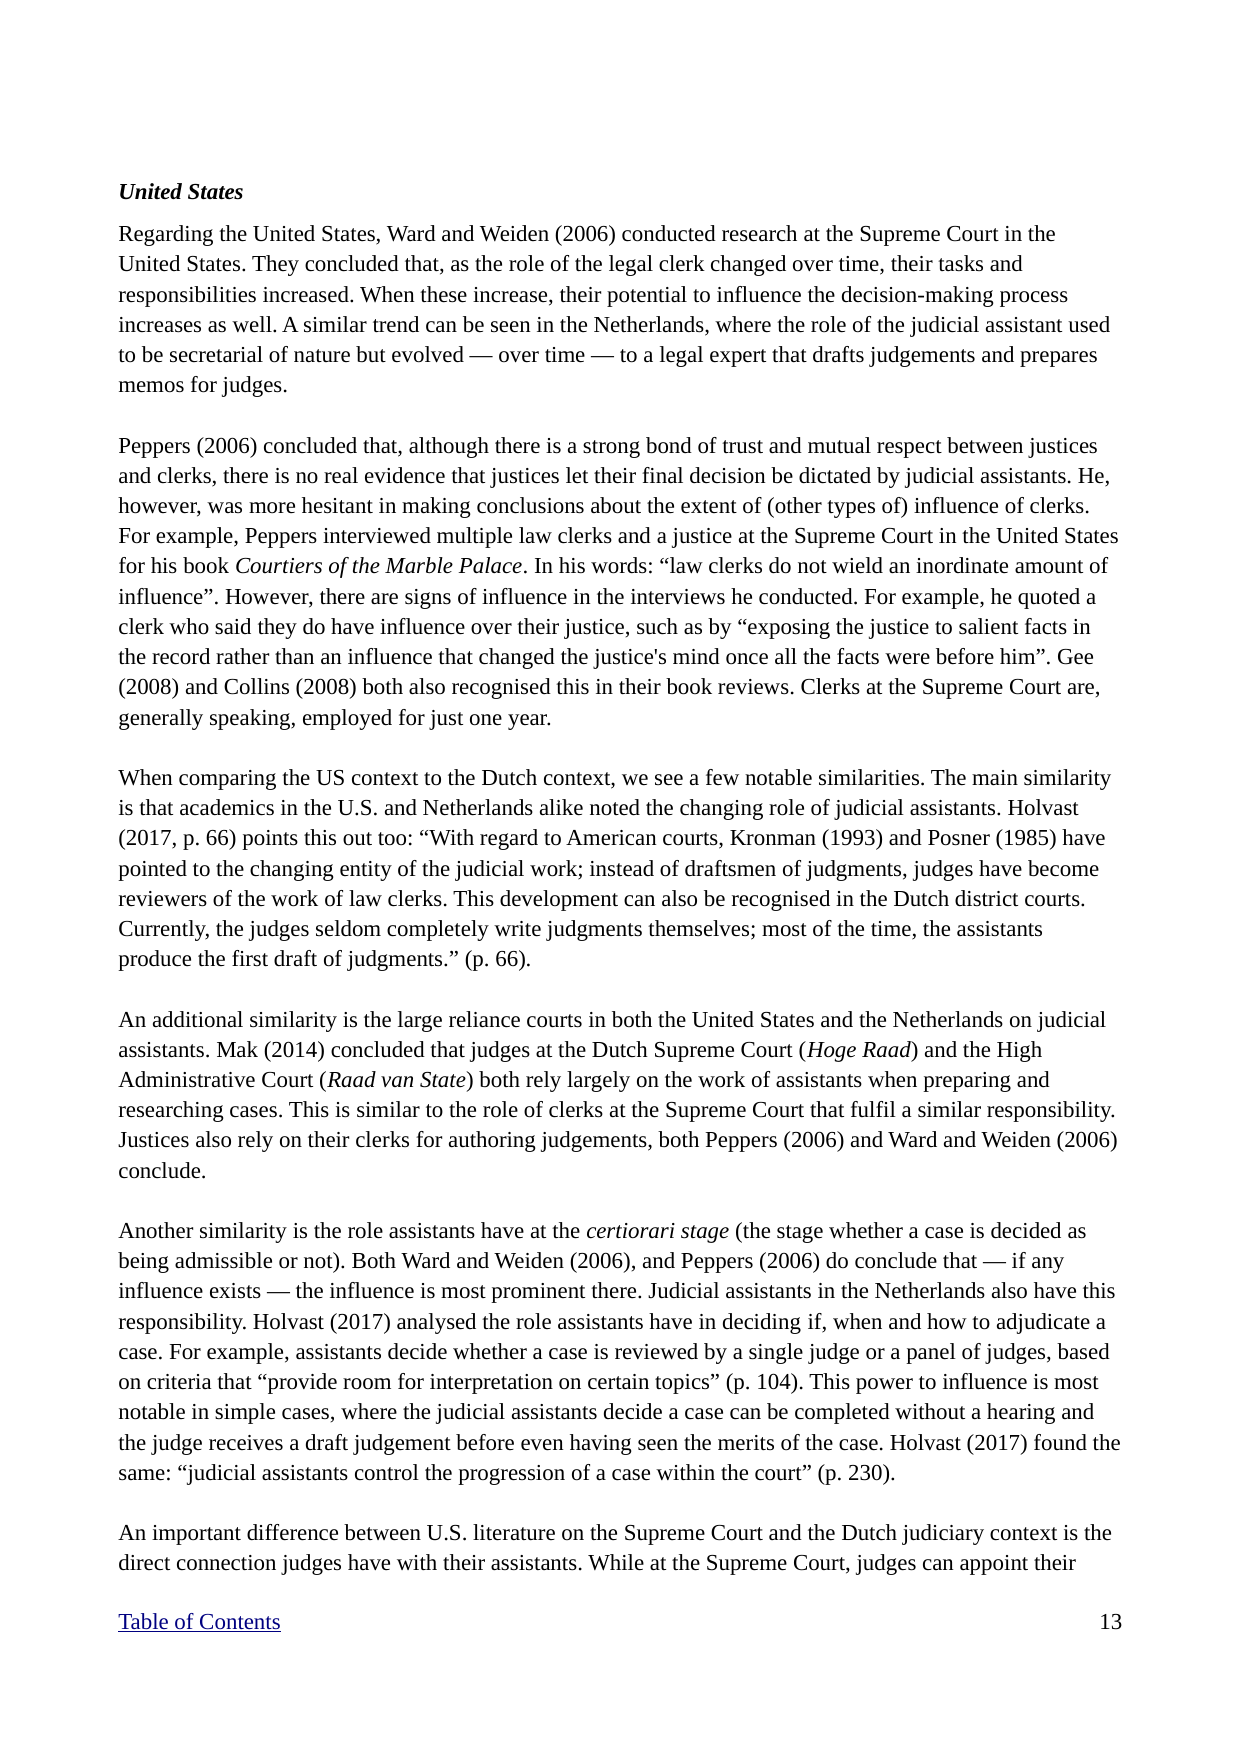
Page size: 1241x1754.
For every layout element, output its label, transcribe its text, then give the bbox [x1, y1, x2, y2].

text When comparing the US context to the Dutch context, we see a few notable similarities. The main similarity is that academics in the U.S. and Netherlands alike noted the changing role of judicial assistants. Holvast (2017, p. 66) points this out too: “With regard to American courts, Kronman (1993) and Posner (1985) have pointed to the changing entity of the judicial work; instead of draftsmen of judgments, judges have become reviewers of the work of law clerks. This development can also be recognised in the Dutch district courts. Currently, the judges seldom completely write judgments themselves; most of the time, the assistants produce the first draft of judgments.” (p. 66). [118, 764, 1122, 972]
text An additional similarity is the large reliance courts in both the United States and the Netherlands on judicial assistants. Mak (2014) concluded that judges at the Dutch Supreme Court (Hoge Raad) and the High Administrative Court (Raad van State) both rely largely on the work of assistants when preparing and researching cases. This is similar to the role of clerks at the Supreme Court that fulfil a similar responsibility. Justices also rely on their clerks for authoring judgements, both Peppers (2006) and Ward and Weiden (2006) conclude. [118, 1006, 1122, 1183]
text Another similarity is the role assistants have at the certiorari stage (the stage whether a case is decided as being admissible or not). Both Ward and Weiden (2006), and Peppers (2006) do conclude that — if any influence exists — the influence is most prominent there. Judicial assistants in the Netherlands also have this responsibility. Holvast (2017) analysed the role assistants have in deciding if, when and how to adjudicate a case. For example, assistants decide whether a case is reviewed by a single judge or a panel of judges, based on criteria that “provide room for interpretation on certain topics” (p. 104). This power to influence is most notable in simple cases, where the judicial assistants decide a case can be completed without a hearing and the judge receives a draft judgement before even having seen the merits of the case. Holvast (2017) found the same: “judicial assistants control the progression of a case within the court” (p. 230). [118, 1217, 1122, 1485]
text Regarding the United States, Ward and Weiden (2006) conducted research at the Supreme Court in the United States. They concluded that, as the role of the legal clerk changed over time, their tasks and responsibilities increased. When these increase, their potential to influence the decision-making process increases as well. A similar trend can be seen in the Netherlands, where the role of the judicial assistant used to be secretarial of nature but evolved — over time — to a legal expert that drafts judgements and prepares memos for judges. [118, 220, 1122, 398]
text Peppers (2006) concluded that, although there is a strong bond of trust and mutual respect between justices and clerks, there is no real evidence that justices let their final decision be dictated by judicial assistants. He, however, was more hesitant in making conclusions about the extent of (other types of) influence of clerks. For example, Peppers interviewed multiple law clerks and a justice at the Supreme Court in the United States for his book Courtiers of the Marble Palace. In his words: “law clerks do not wield an inordinate amount of influence”. However, there are signs of influence in the interviews he conducted. For example, he quoted a clerk who said they do have influence over their justice, such as by “exposing the justice to salient facts in the record rather than an influence that changed the justice's mind once all the facts were before him”. Gee (2008) and Collins (2008) both also recognised this in their book reviews. Clerks at the Supreme Court are, generally speaking, employed for just one year. [118, 432, 1122, 730]
subtitle United States [118, 178, 1122, 204]
text An important difference between U.S. literature on the Supreme Court and the Dutch judiciary context is the direct connection judges have with their assistants. While at the Supreme Court, judges can appoint their [118, 1519, 1122, 1576]
